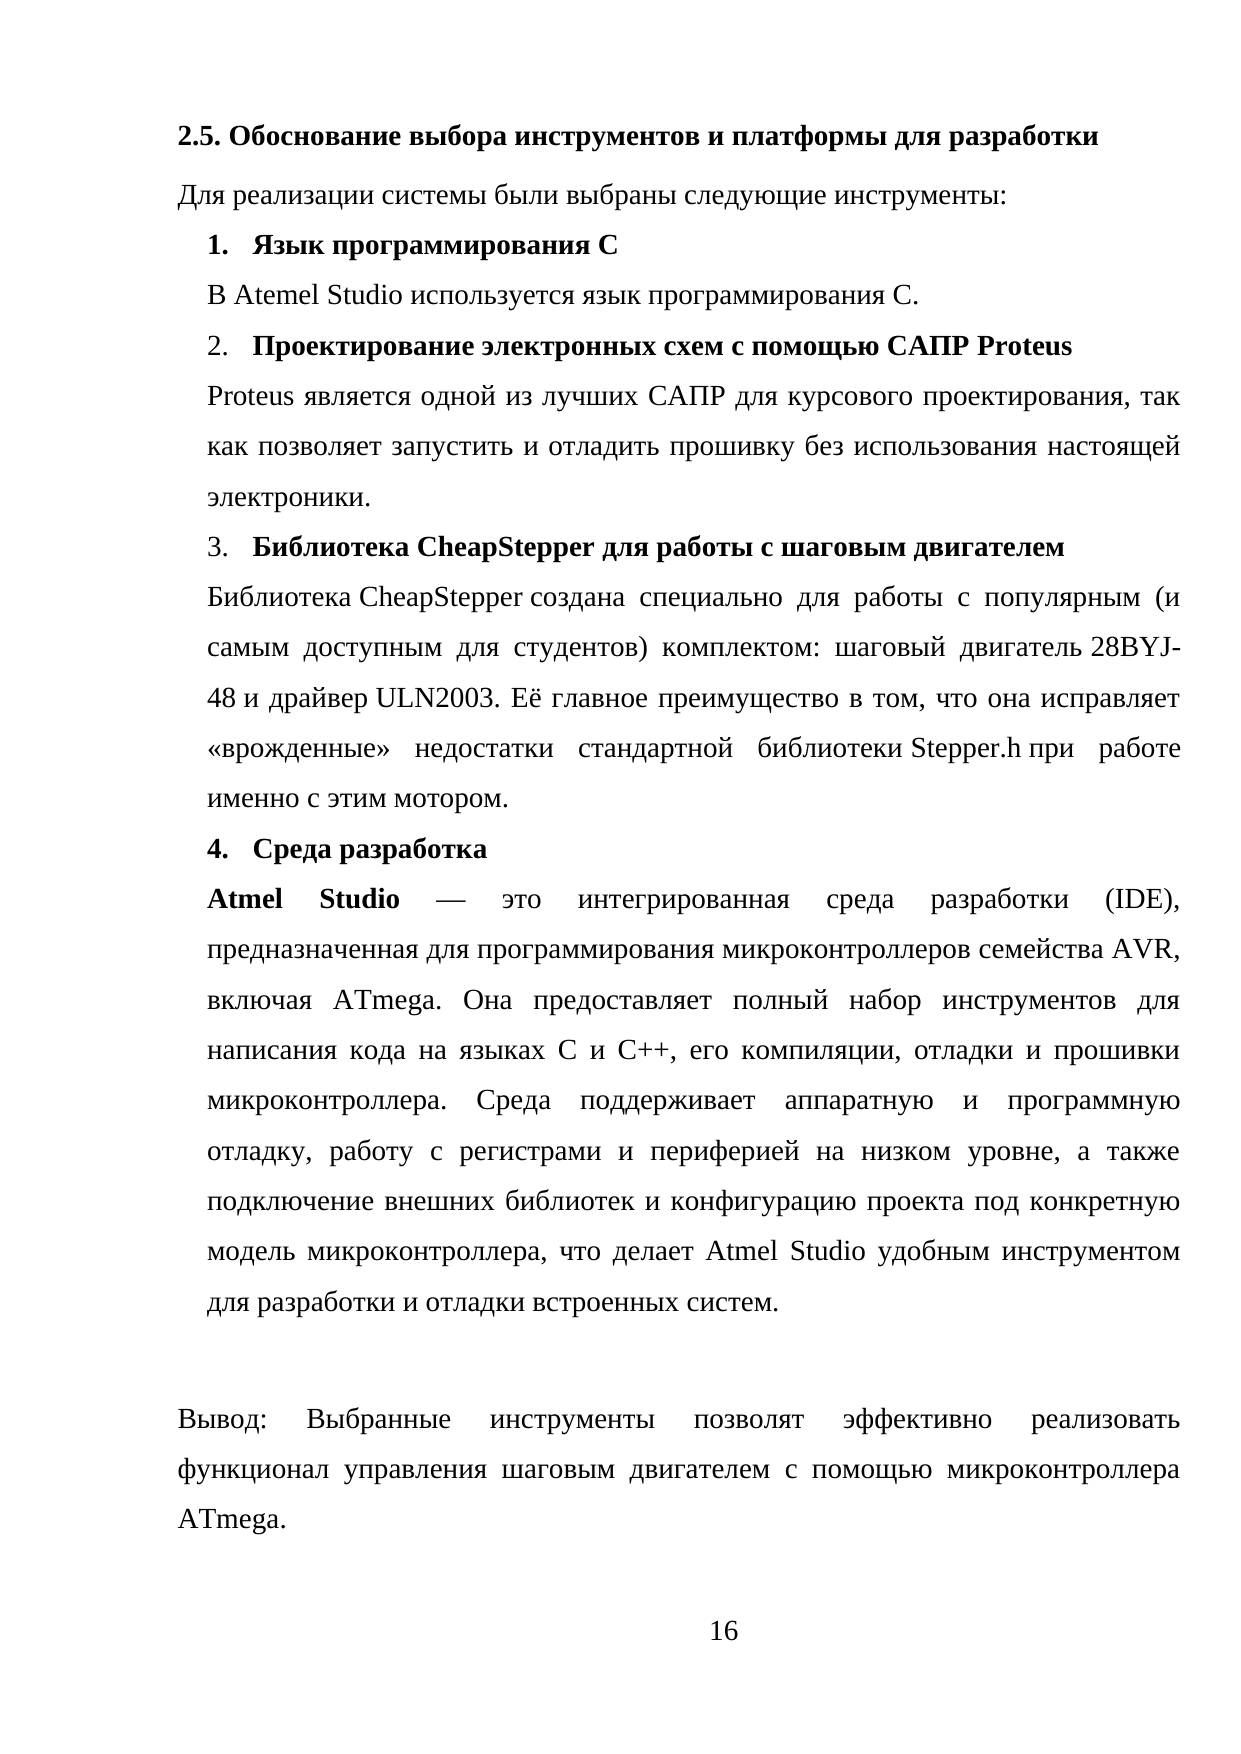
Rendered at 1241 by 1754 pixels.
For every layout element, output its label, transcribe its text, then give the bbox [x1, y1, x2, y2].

text Вывод: Выбранные инструменты позволят эффективно реализовать функционал управления шаговым двигателем с помощью микроконтроллера ATmega. [177, 1401, 1181, 1535]
text Для реализации системы были выбраны следующие инструменты: [177, 177, 1181, 210]
list Проектирование электронных схем с помощью САПР Proteus [177, 328, 1181, 361]
list Язык программирования С [177, 227, 1181, 261]
text Atmel Studio — это интегрированная среда разработки (IDE), предназначенная для программирования микроконтроллеров семейства AVR, включая ATmega. Она предоставляет полный набор инструментов для написания кода на языках C и C++, его компиляции, отладки и прошивки микроконтроллера. Среда поддерживает аппаратную и программную отладку, работу с регистрами и периферией на низком уровне, а также подключение внешних библиотек и конфигурацию проекта под конкретную модель микроконтроллера, что делает Atmel Studio удобным инструментом для разработки и отладки встроенных систем. [207, 881, 1181, 1317]
text Библиотека CheapStepper создана специально для работы с популярным (и самым доступным для студентов) комплектом: шаговый двигатель 28BYJ-48 и драйвер ULN2003. Её главное преимущество в том, что она исправляет «врожденные» недостатки стандартной библиотеки Stepper.h при работе именно с этим мотором. [207, 579, 1181, 814]
subtitle 2.5. Обоснование выбора инструментов и платформы для разработки [177, 118, 1181, 152]
text В Atemel Studio используется язык программирования C. [207, 277, 1181, 311]
text Proteus является одной из лучших САПР для курсового проектирования, так как позволяет запустить и отладить прошивку без использования настоящей электроники. [207, 378, 1181, 512]
list Библиотека CheapStepper для работы с шаговым двигателем [177, 529, 1181, 562]
list Среда разработка [177, 831, 1181, 864]
